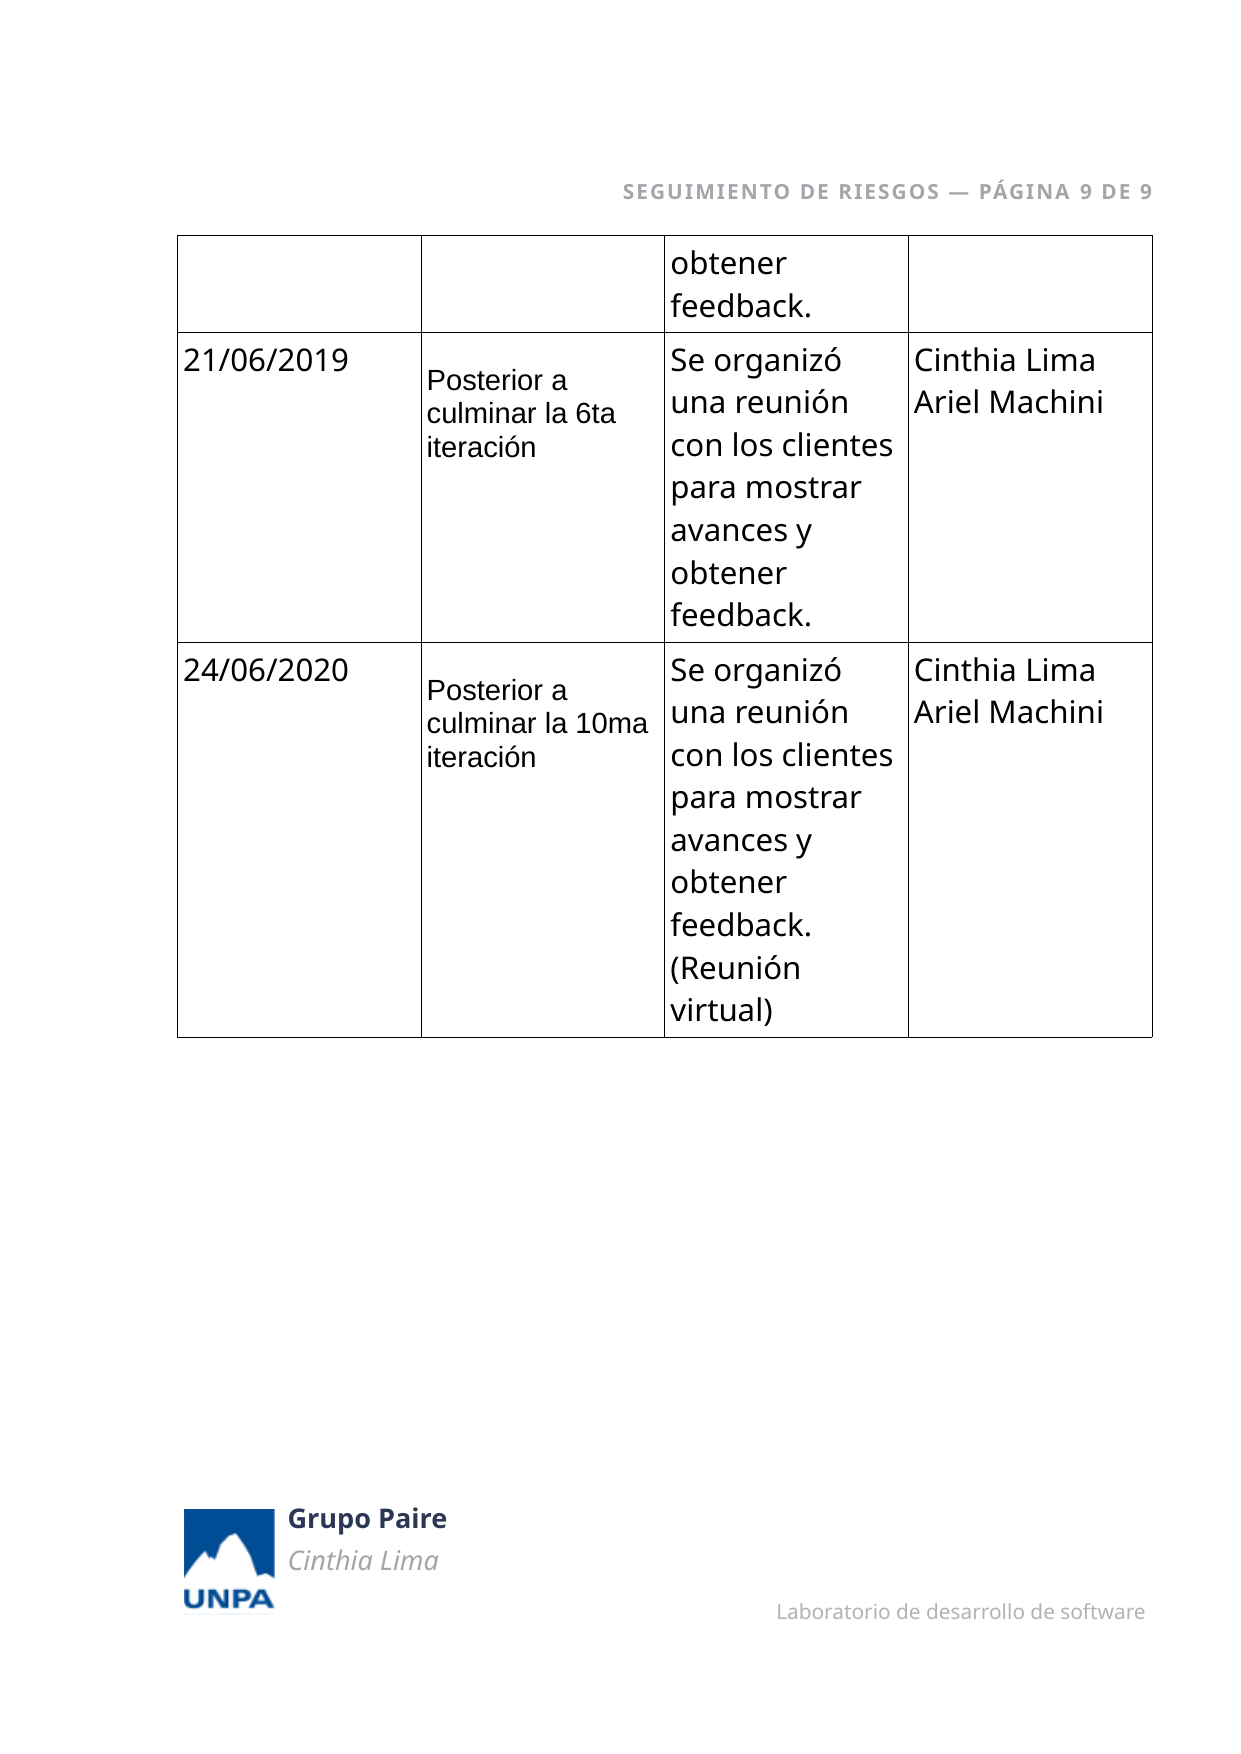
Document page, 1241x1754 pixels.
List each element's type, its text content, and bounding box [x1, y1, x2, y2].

table_cell 24/06/2020 [178, 643, 421, 1037]
table_cell [422, 236, 664, 332]
table_cell Cinthia Lima Ariel Machini [909, 643, 1152, 1037]
table_cell [909, 236, 1152, 332]
table_cell 21/06/2019 [178, 333, 421, 642]
table_cell Posterior a culminar la 10ma iteración [422, 643, 664, 1037]
table_cell Posterior a culminar la 6ta iteración [422, 333, 664, 642]
table_cell Se organizó una reunión con los clientes para mostrar avances y obtener feedback. [665, 333, 908, 642]
table_cell Cinthia Lima Ariel Machini [909, 333, 1152, 642]
table_cell Se organizó una reunión con los clientes para mostrar avances y obtener feedback. (Reunión virtual) [665, 643, 908, 1037]
picture [184, 1509, 275, 1615]
table_cell [178, 236, 421, 332]
table_cell obtener feedback. [665, 236, 908, 332]
